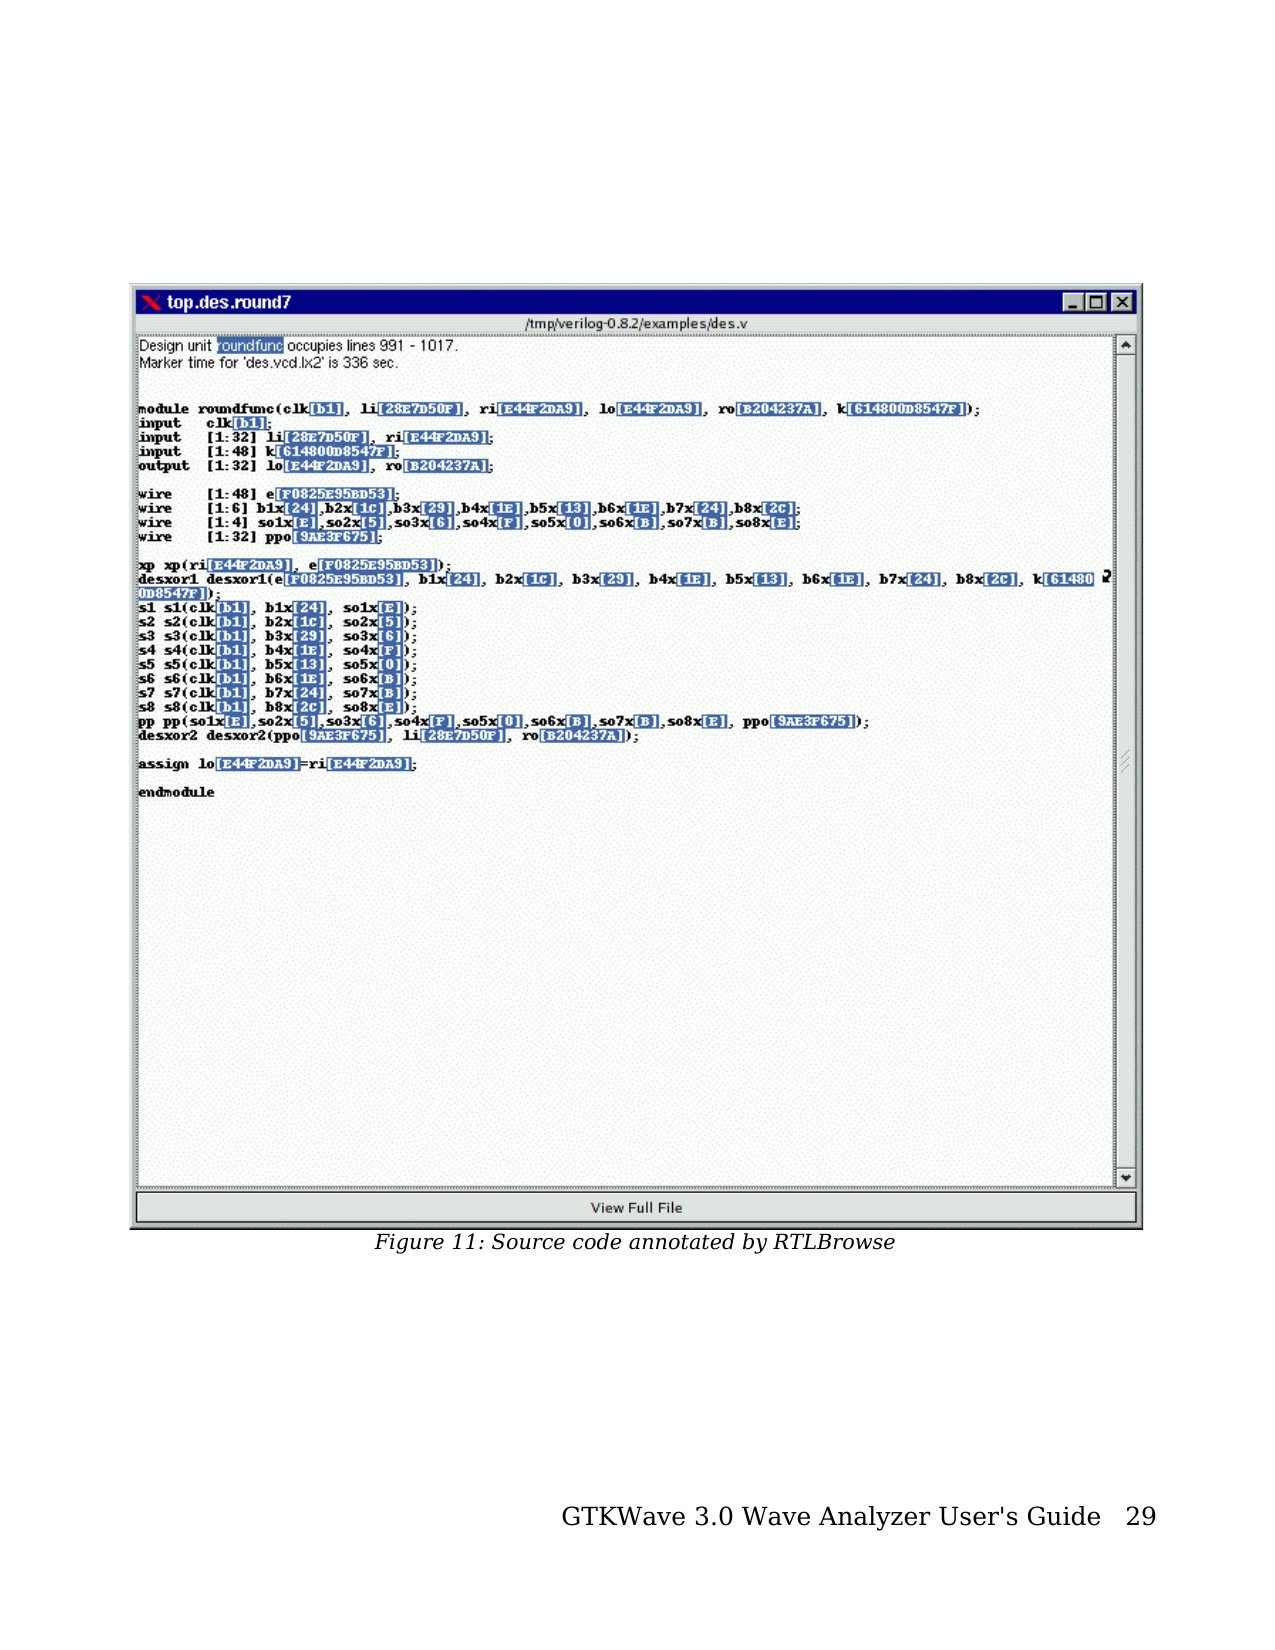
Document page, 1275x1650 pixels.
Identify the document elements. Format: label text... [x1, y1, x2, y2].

text Figure 11: Source code annotated by RTLBrowse [129, 1230, 1143, 1254]
picture [129, 283, 1144, 1230]
